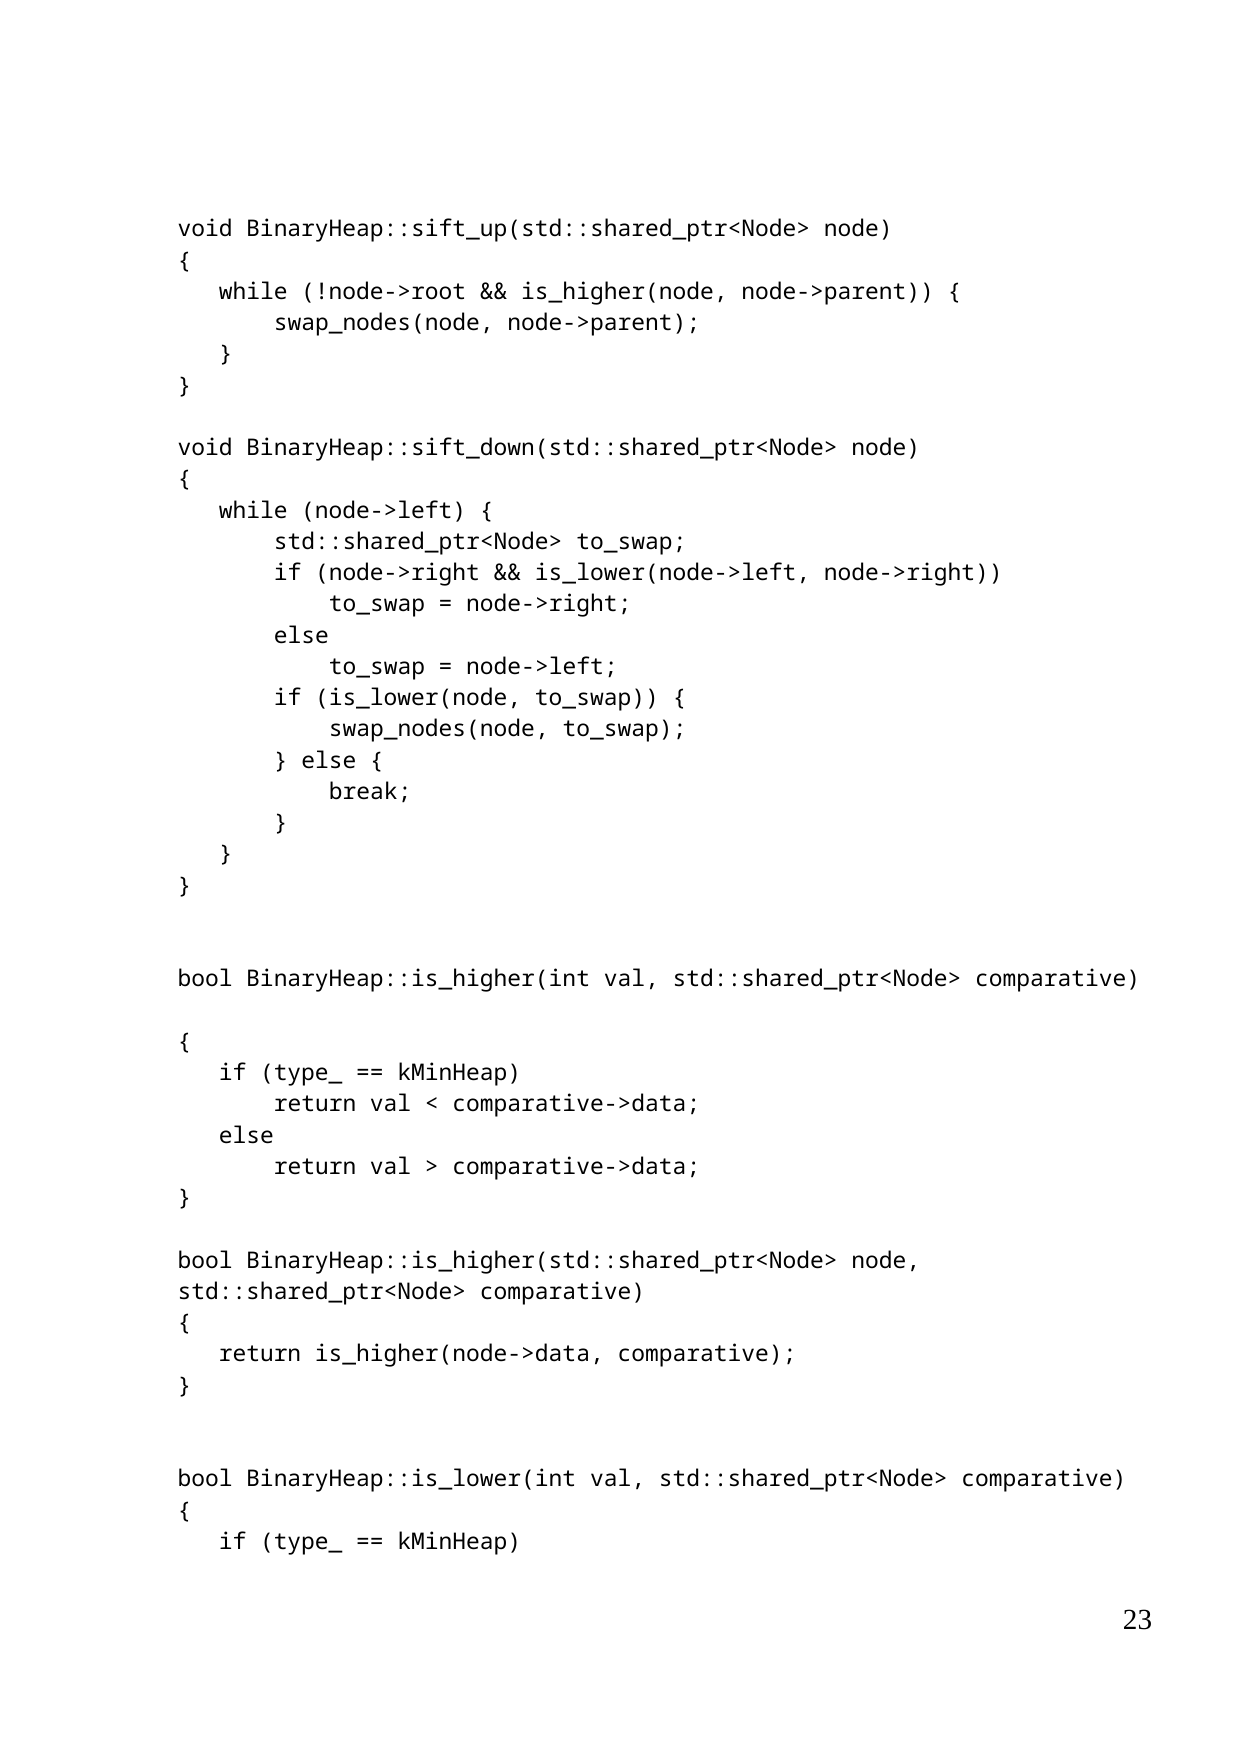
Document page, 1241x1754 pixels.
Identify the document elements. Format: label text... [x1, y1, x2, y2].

text void BinaryHeap::sift_up(std::shared_ptr<Node> node) { while (!node->root && is_higher(node, node->parent)) { swap_nodes(node, node->parent); } } void BinaryHeap::sift_down(std::shared_ptr<Node> node) { while (node->left) { std::shared_ptr<Node> to_swap; if (node->right && is_lower(node->left, node->right)) to_swap = node->right; else to_swap = node->left; if (is_lower(node, to_swap)) { swap_nodes(node, to_swap); } else { break; } } } bool BinaryHeap::is_higher(int val, std::shared_ptr<Node> comparative) { if (type_ == kMinHeap) return val < comparative->data; else return val > comparative->data; } bool BinaryHeap::is_higher(std::shared_ptr<Node> node, std::shared_ptr<Node> comparative) { return is_higher(node->data, comparative); } bool BinaryHeap::is_lower(int val, std::shared_ptr<Node> comparative) { if (type_ == kMinHeap) [177, 181, 1152, 1556]
